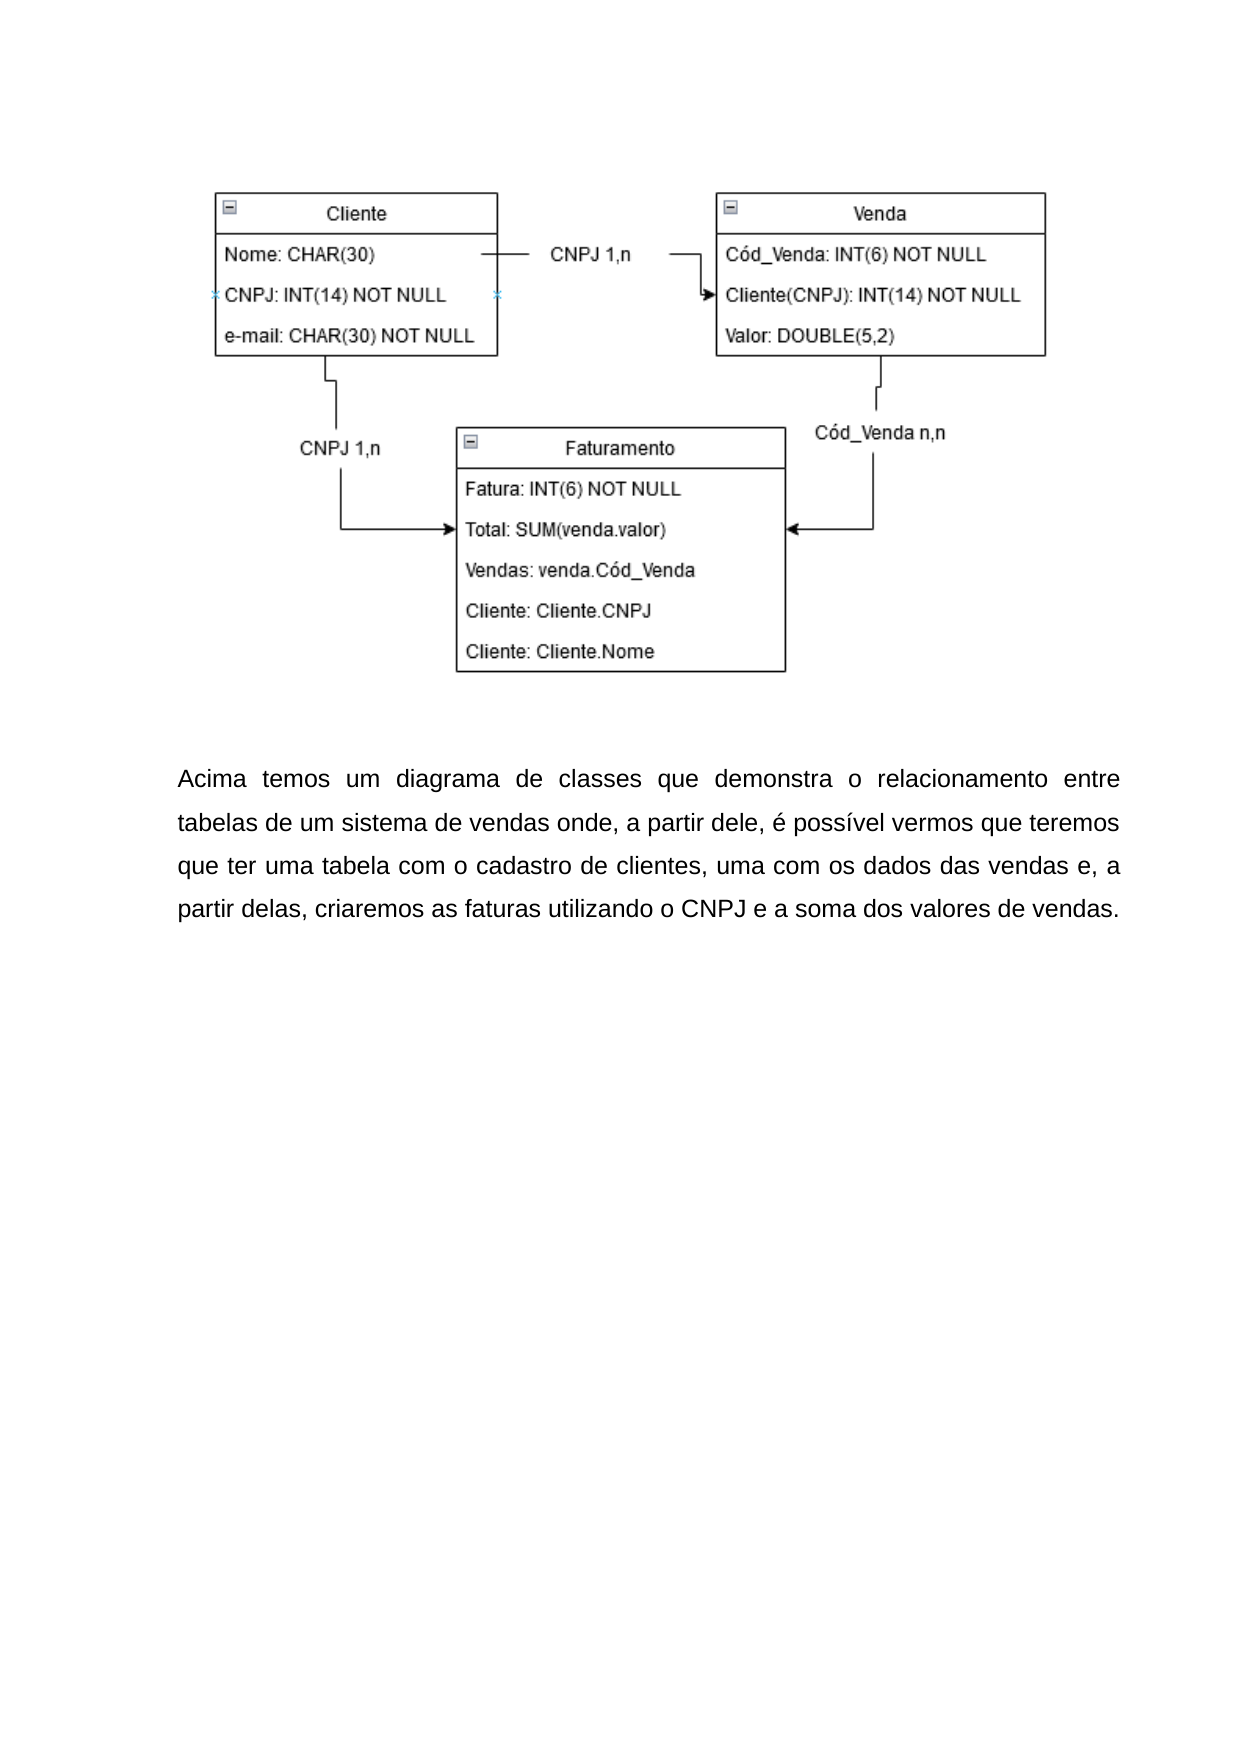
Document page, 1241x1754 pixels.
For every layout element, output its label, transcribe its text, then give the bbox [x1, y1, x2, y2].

picture [201, 177, 1098, 707]
text Acima temos um diagrama de classes que demonstra o relacionamento entre tabelas de um sistema de vendas onde, a partir dele, é possível vermos que teremos que ter uma tabela com o cadastro de clientes, uma com os dados das vendas e, a partir delas, criaremos as faturas utilizando o CNPJ e a soma dos valores de vendas. [177, 764, 1122, 922]
